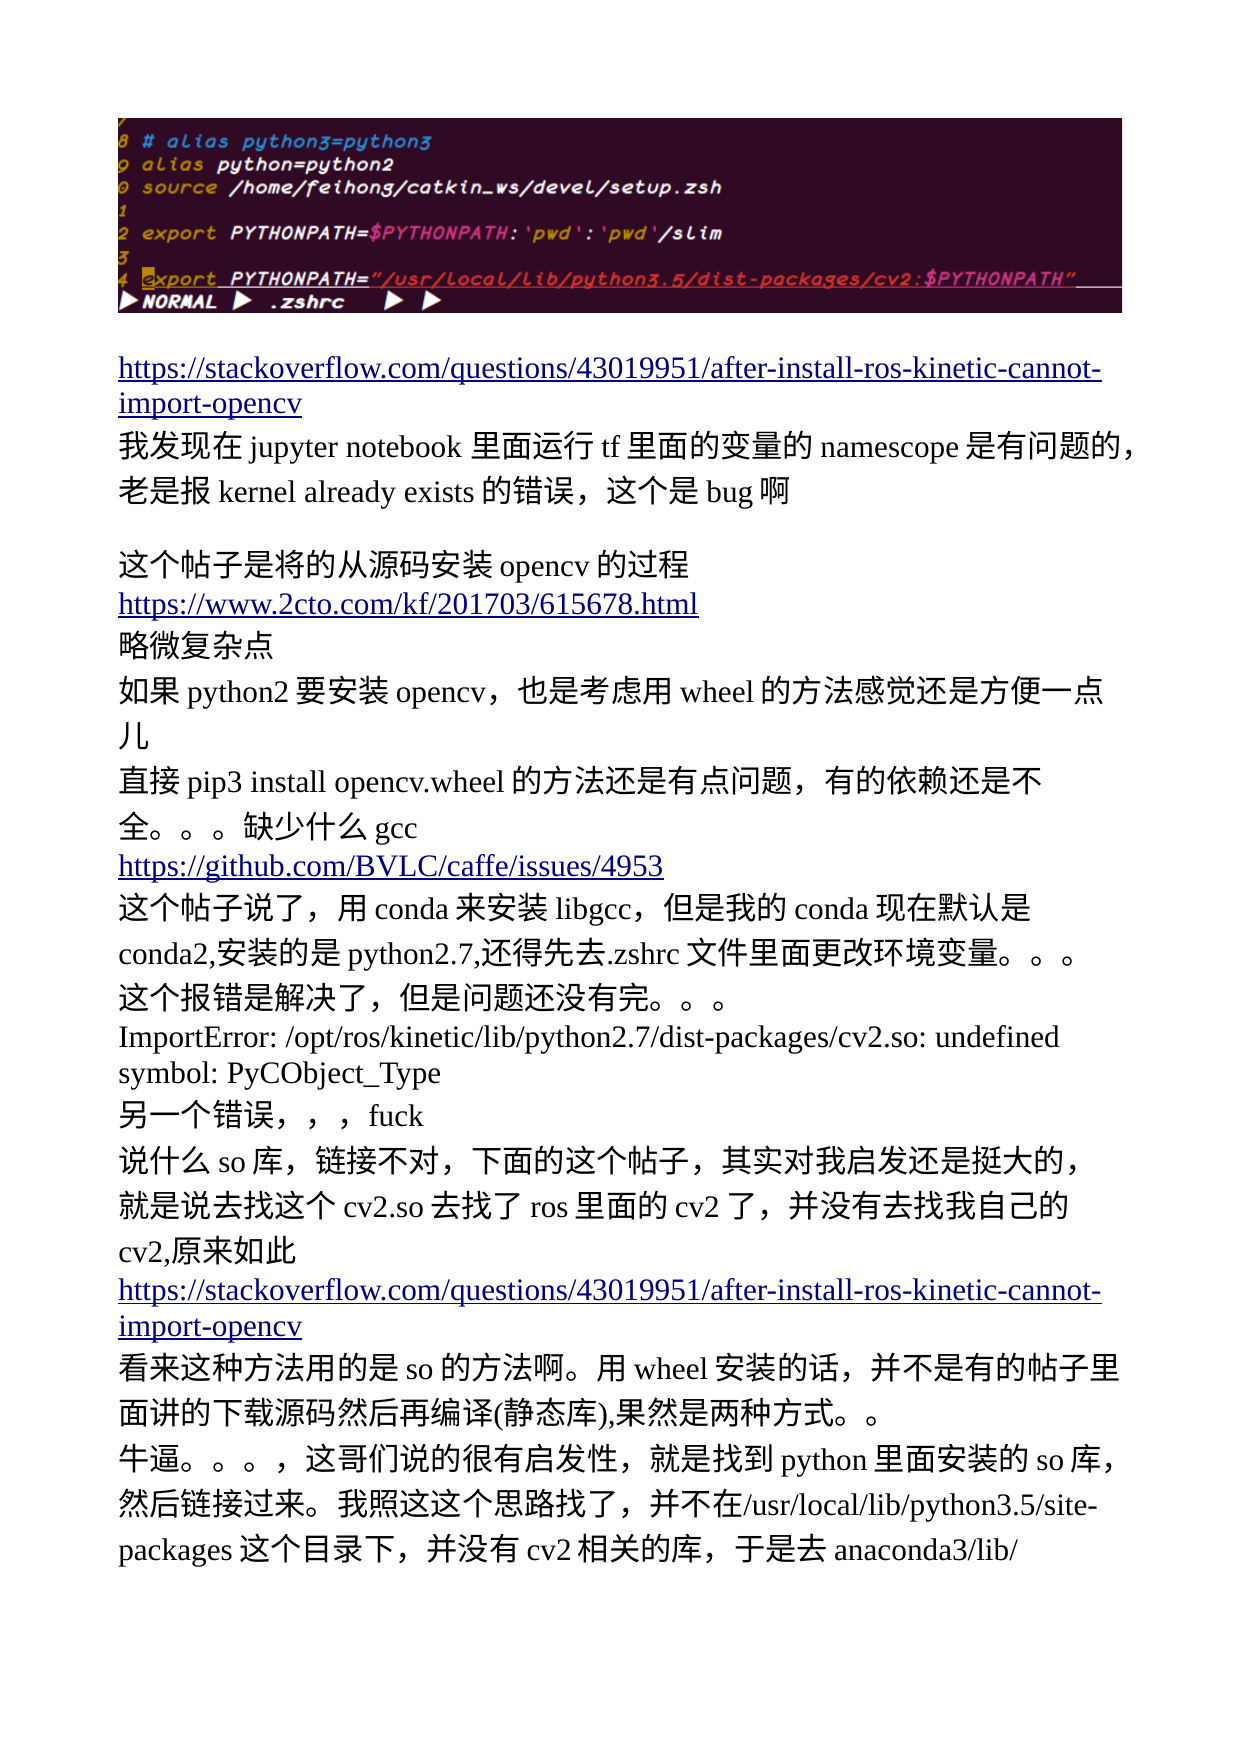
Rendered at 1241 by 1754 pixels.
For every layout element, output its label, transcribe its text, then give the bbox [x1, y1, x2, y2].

text 直接pip3 install opencv.wheel的方法还是有点问题，有的依赖还是不全。。。缺少什么gcc [118, 757, 1122, 847]
text 另一个错误，，，fuck [118, 1091, 1122, 1136]
text 如果python2要安装opencv，也是考虑用wheel的方法感觉还是方便一点儿 [118, 666, 1122, 757]
text https://stackoverflow.com/questions/43019951/after-install-ros-kinetic-cannot-import-opencv [118, 349, 1122, 421]
text 我发现在jupyter notebook 里面运行tf里面的变量的namescope是有问题的，老是报kernel already exists的错误，这个是bug啊 [118, 421, 1122, 511]
text 这个帖子说了，用conda来安装libgcc，但是我的conda现在默认是conda2,安装的是python2.7,还得先去.zshrc文件里面更改环境变量。。。 [118, 883, 1122, 973]
text 看来这种方法用的是so的方法啊。用wheel安装的话，并不是有的帖子里面讲的下载源码然后再编译(静态库),果然是两种方式。。 [118, 1343, 1122, 1434]
text ImportError: /opt/ros/kinetic/lib/python2.7/dist-packages/cv2.so: undefined symbol: PyCObject_Type [118, 1019, 1122, 1091]
text 这个报错是解决了，但是问题还没有完。。。 [118, 973, 1122, 1019]
text 说什么so库，链接不对，下面的这个帖子，其实对我启发还是挺大的， [118, 1136, 1122, 1181]
text 就是说去找这个cv2.so去找了ros里面的cv2了，并没有去找我自己的cv2,原来如此 [118, 1181, 1122, 1271]
text 略微复杂点 [118, 621, 1122, 666]
text 这个帖子是将的从源码安装opencv的过程 [118, 540, 1122, 585]
text https://stackoverflow.com/questions/43019951/after-install-ros-kinetic-cannot-import-opencv [118, 1271, 1122, 1343]
text 牛逼。。。，这哥们说的很有启发性，就是找到python里面安装的so库，然后链接过来。我照这这个思路找了，并不在/usr/local/lib/python3.5/site-packages这个目录下，并没有cv2相关的库，于是去anaconda3/lib/python3.5/site-packages更加的没有啊，那之前pip3 安装wheel是安装到那个目录下了，fuck，再尝试用pip安装一次，有提示了 [118, 1434, 1122, 1569]
picture [118, 118, 1123, 313]
text https://www.2cto.com/kf/201703/615678.html [118, 585, 1122, 621]
text https://github.com/BVLC/caffe/issues/4953 [118, 847, 1122, 883]
